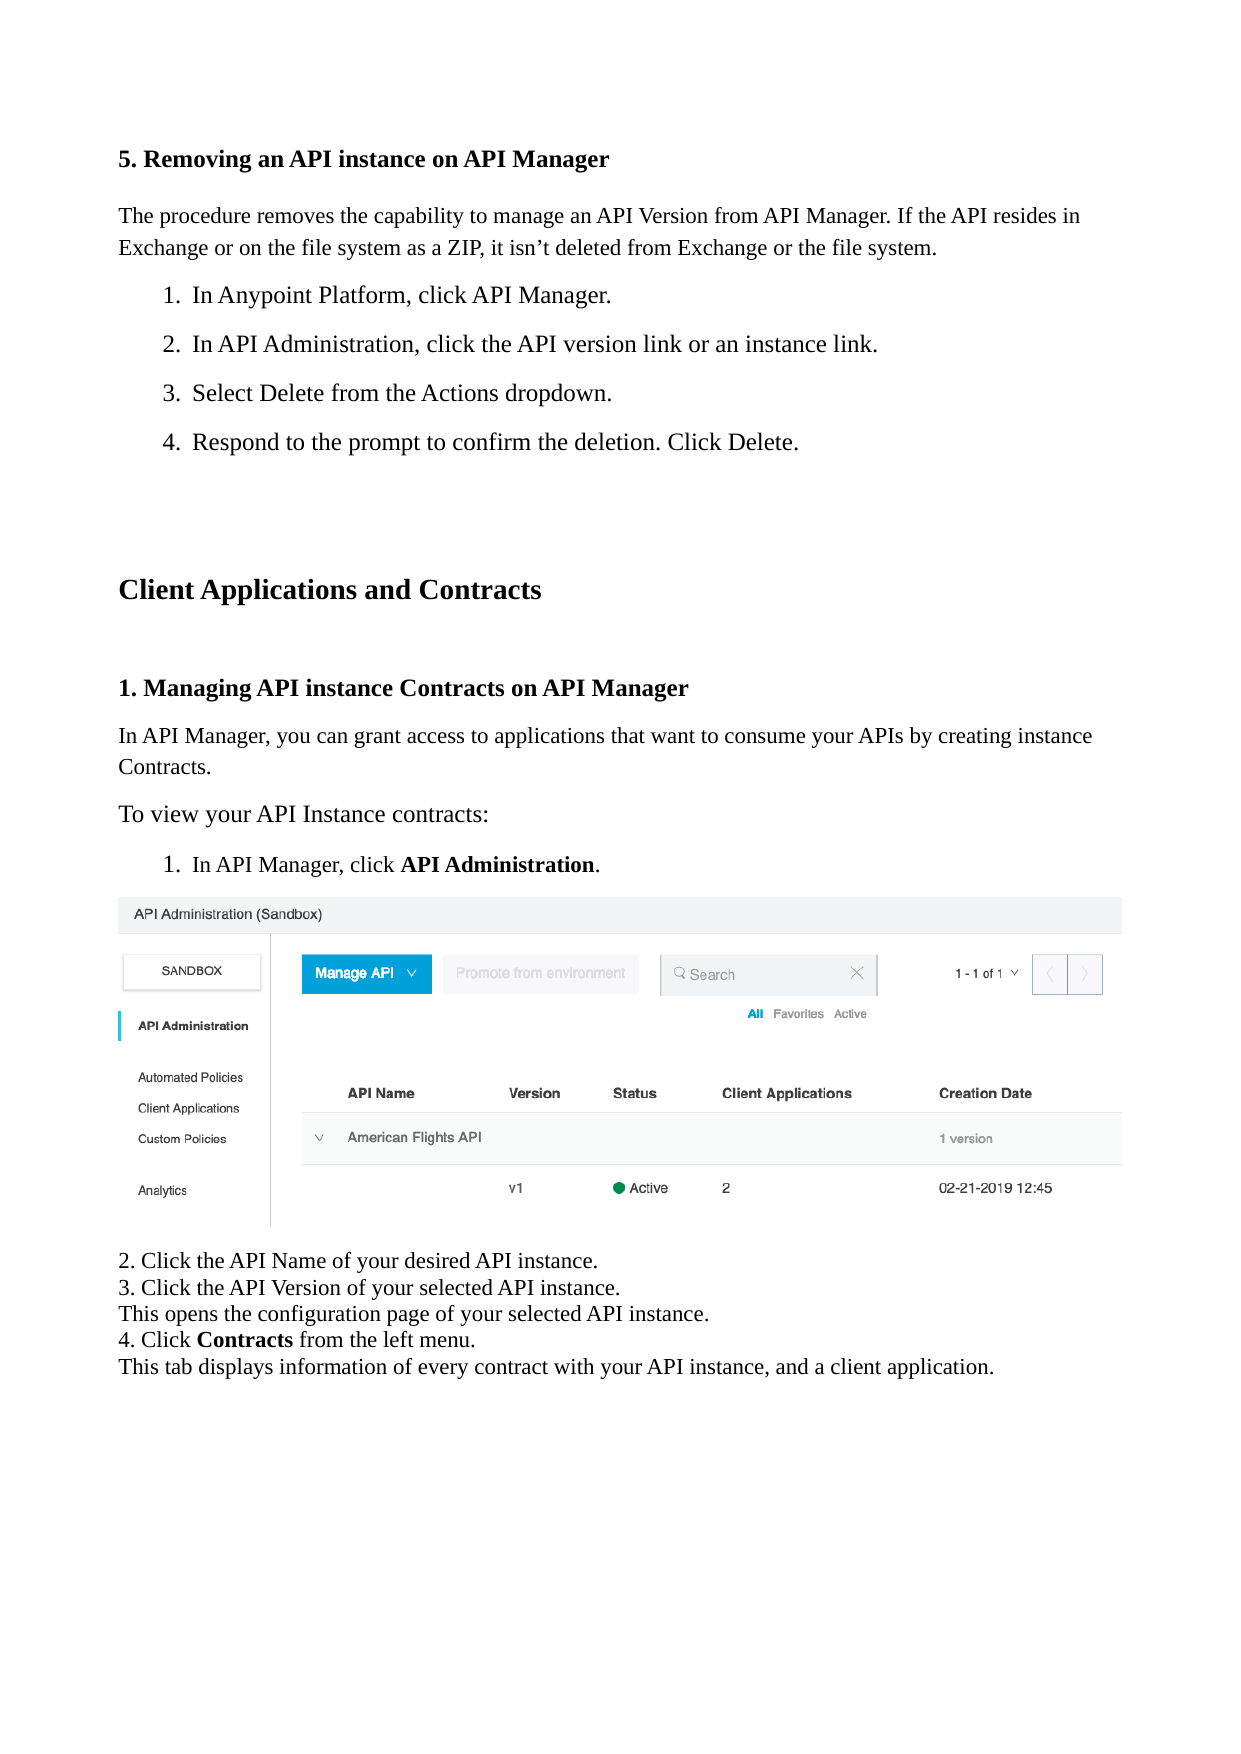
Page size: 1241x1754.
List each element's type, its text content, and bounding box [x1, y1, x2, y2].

list Select Delete from the Actions dropdown. [162, 378, 1122, 407]
text 3. Click the API Version of your selected API instance. This opens the configuration page of your selected API instance. [118, 1274, 1122, 1326]
text The procedure removes the capability to manage an API Version from API Manager. If the API resides in Exchange or on the file system as a ZIP, it isn’t deleted from Exchange or the file system. [118, 202, 1122, 260]
subtitle Client Applications and Contracts [118, 572, 1122, 606]
list In API Manager, click API Administration. [162, 849, 1122, 877]
text To view your API Instance contracts: [118, 799, 1122, 828]
list Respond to the prompt to confirm the deletion. Click Delete. [162, 427, 1122, 456]
list In Anypoint Platform, click API Manager. [162, 280, 1122, 308]
text 4. Click Contracts from the left menu. This tab displays information of every contract with your API instance, and a client application. [118, 1326, 1122, 1379]
list In API Administration, click the API version link or an instance link. [162, 329, 1122, 357]
text In API Manager, you can grant access to applications that want to consume your APIs by creating instance Contracts. [118, 722, 1122, 780]
text 2. Click the API Name of your desired API instance. [118, 1247, 1122, 1274]
text 5. Removing an API instance on API Manager [118, 144, 1122, 173]
picture [118, 897, 1123, 1227]
text 1. Managing API instance Contracts on API Manager [118, 673, 1122, 702]
